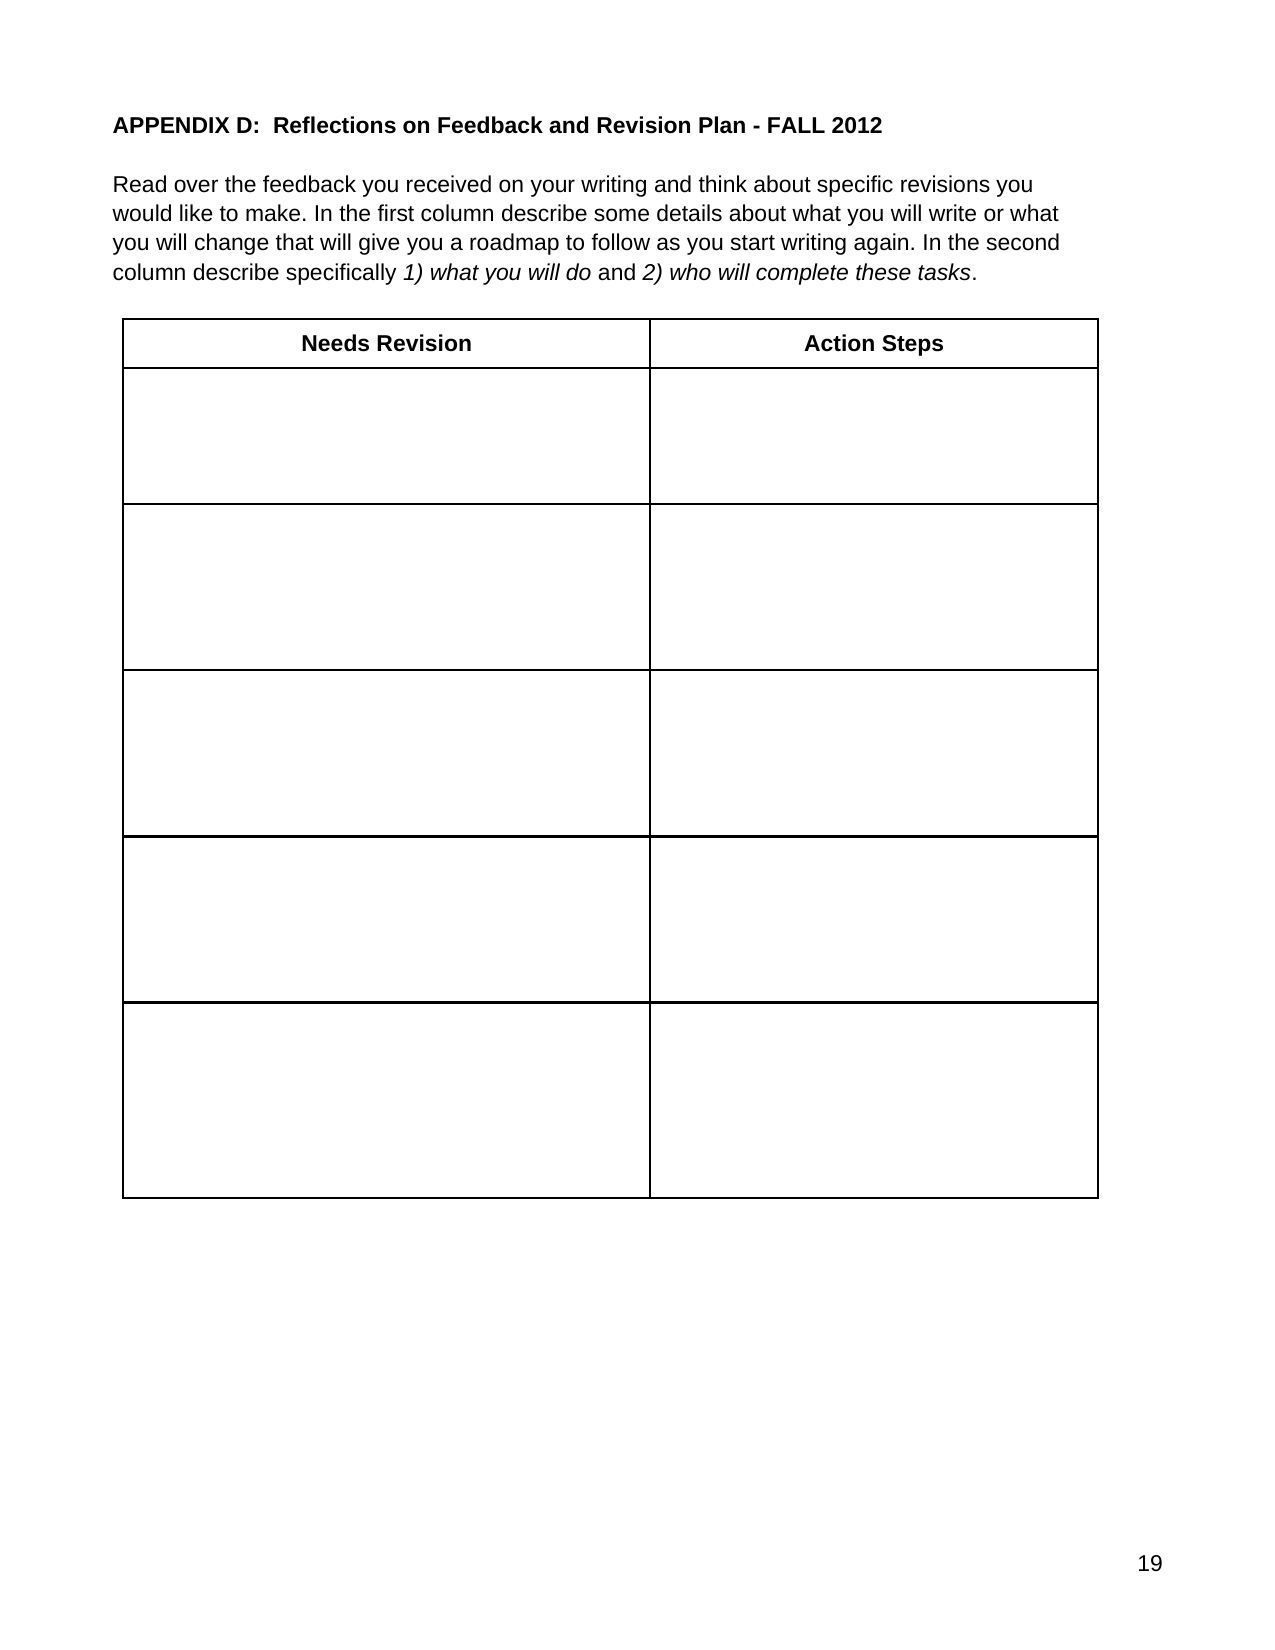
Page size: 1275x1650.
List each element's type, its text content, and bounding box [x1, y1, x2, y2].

table_cell [651, 671, 1097, 835]
table_cell [124, 671, 649, 835]
text would like to make. In the first column describe some details about what you will write or what [112, 201, 1162, 226]
table_header Needs Revision [124, 320, 649, 367]
table_cell [124, 838, 649, 1001]
table_cell [651, 1004, 1097, 1197]
table_cell [651, 505, 1097, 669]
text Read over the feedback you received on your writing and think about specific revisions you [112, 171, 1162, 197]
text APPENDIX D: Reflections on Feedback and Revision Plan - FALL 2012 [112, 112, 1162, 138]
table_cell [124, 1004, 649, 1197]
table_cell [651, 838, 1097, 1001]
table_header Action Steps [651, 320, 1097, 367]
text column describe specifically 1) what you will do and 2) who will complete these tasks. [112, 259, 1162, 285]
table_cell [651, 369, 1097, 503]
text you will change that will give you a roadmap to follow as you start writing again. In the second [112, 230, 1162, 256]
table_cell [124, 505, 649, 669]
table_cell [124, 369, 649, 503]
